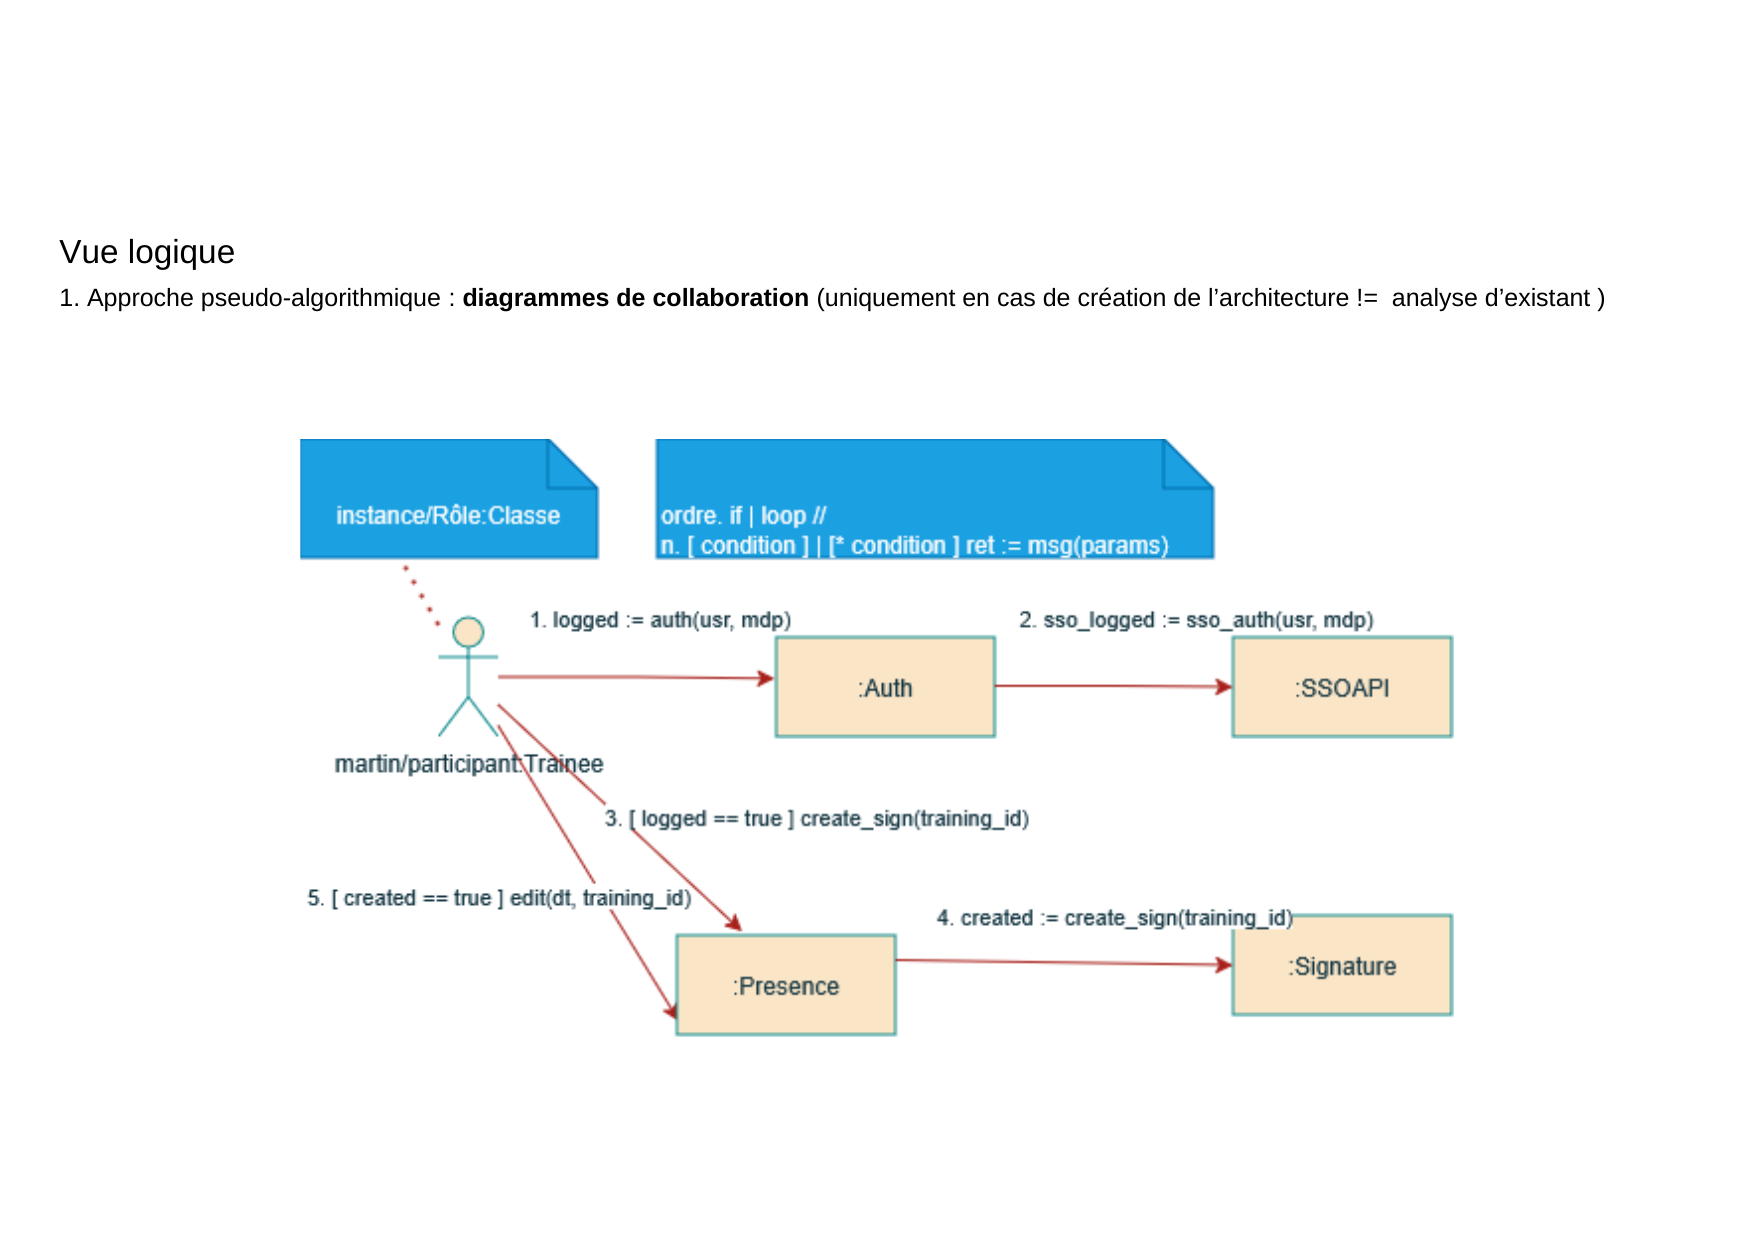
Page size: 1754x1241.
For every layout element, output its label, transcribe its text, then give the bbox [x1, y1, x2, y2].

picture [300, 441, 595, 555]
subtitle Vue logique [59, 232, 1695, 271]
picture [300, 439, 1454, 1041]
subtitle 1. Approche pseudo-algorithmique : diagrammes de collaboration (uniquement en cas de création de l’architecture != analyse d’existant ) [59, 283, 1695, 312]
picture [1166, 446, 1206, 486]
